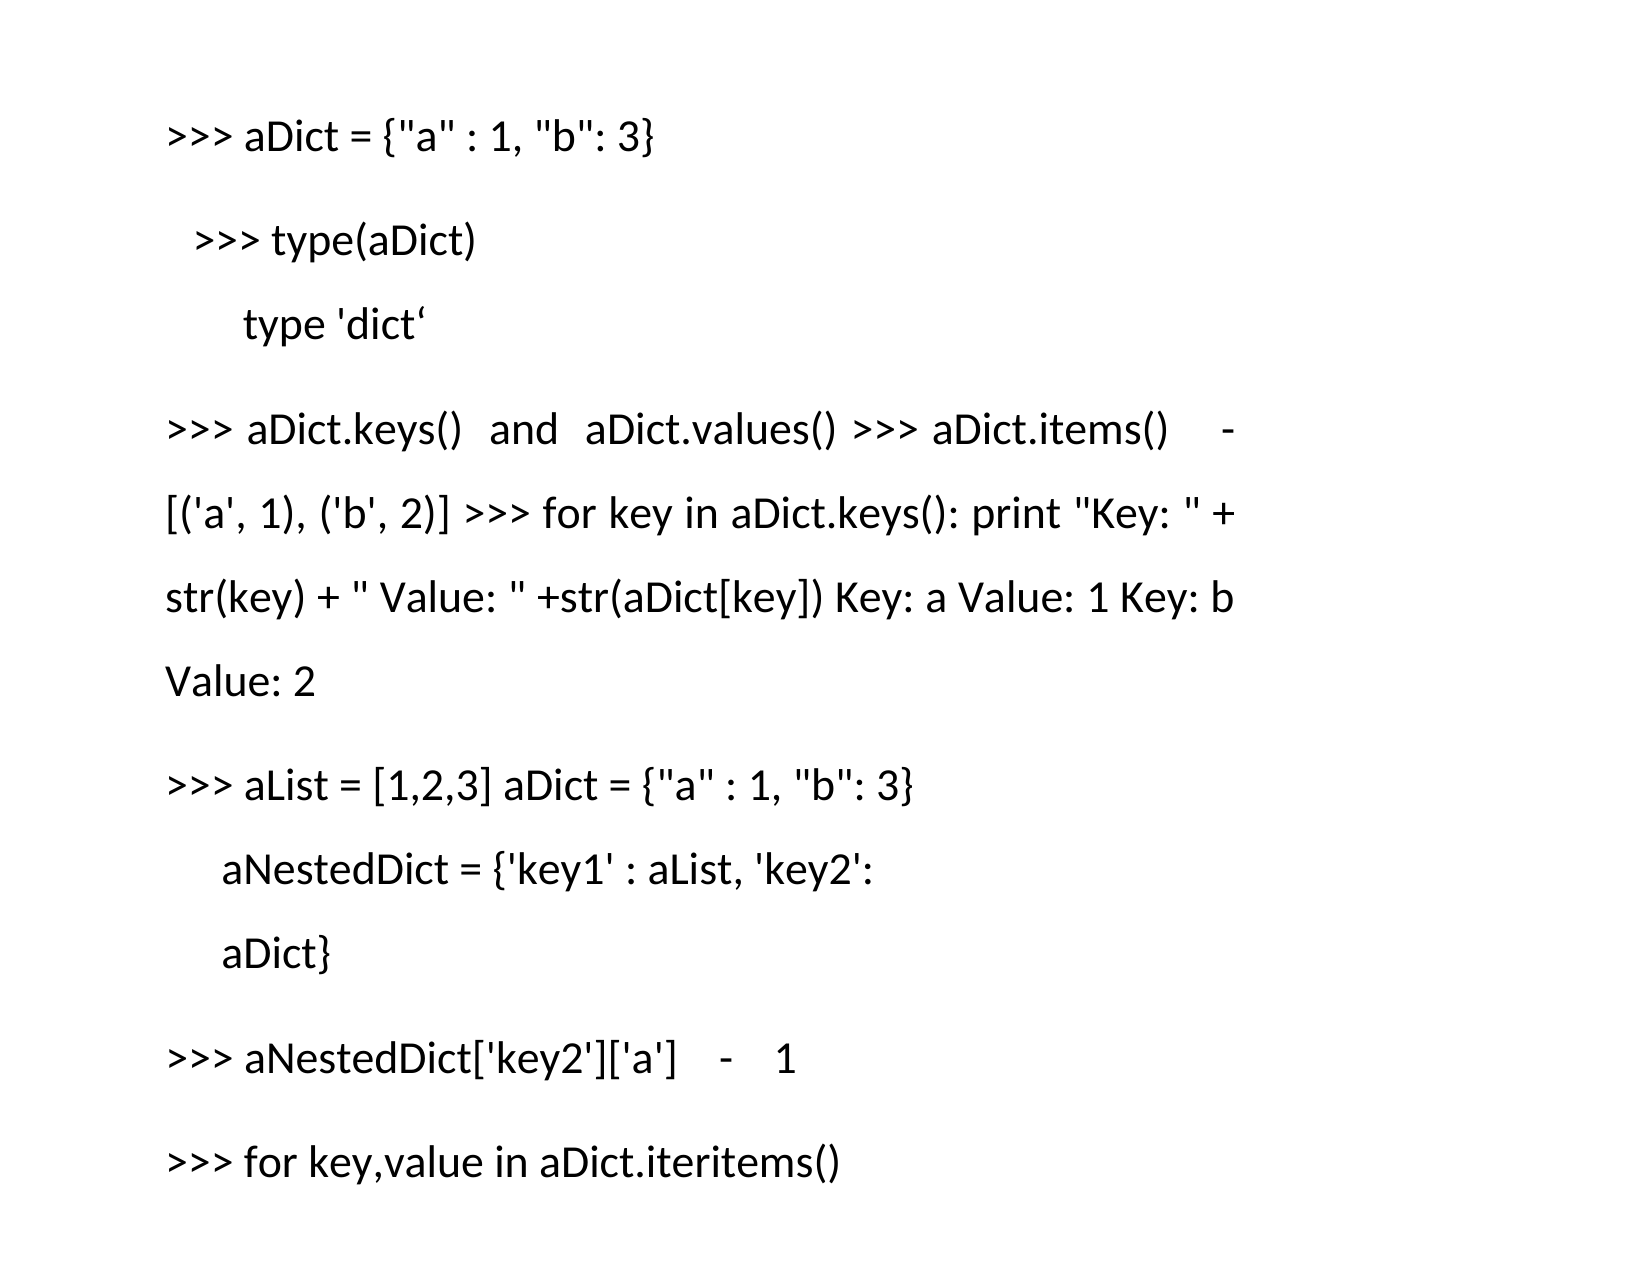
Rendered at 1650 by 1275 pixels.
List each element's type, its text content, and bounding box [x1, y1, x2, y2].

table_header >>> aDict = {"a" : 1, "b": 3} >>> type(aDict) type 'dict‘ >>> aDict.keys() and aDict.values() >>> aDict.items() - [('a', 1), ('b', 2)] >>> for key in aDict.keys(): print "Key: " + str(key) + " Value: " +str(aDict[key]) Key: a Value: 1 Key: b Value: 2 >>> aList = [1,2,3] aDict = {"a" : 1, "b": 3} aNestedDict = {'key1' : aList, 'key2': aDict} >>> aNestedDict['key2']['a'] - 1 >>> for key,value in aDict.iteritems() [75, 59, 1575, 1189]
